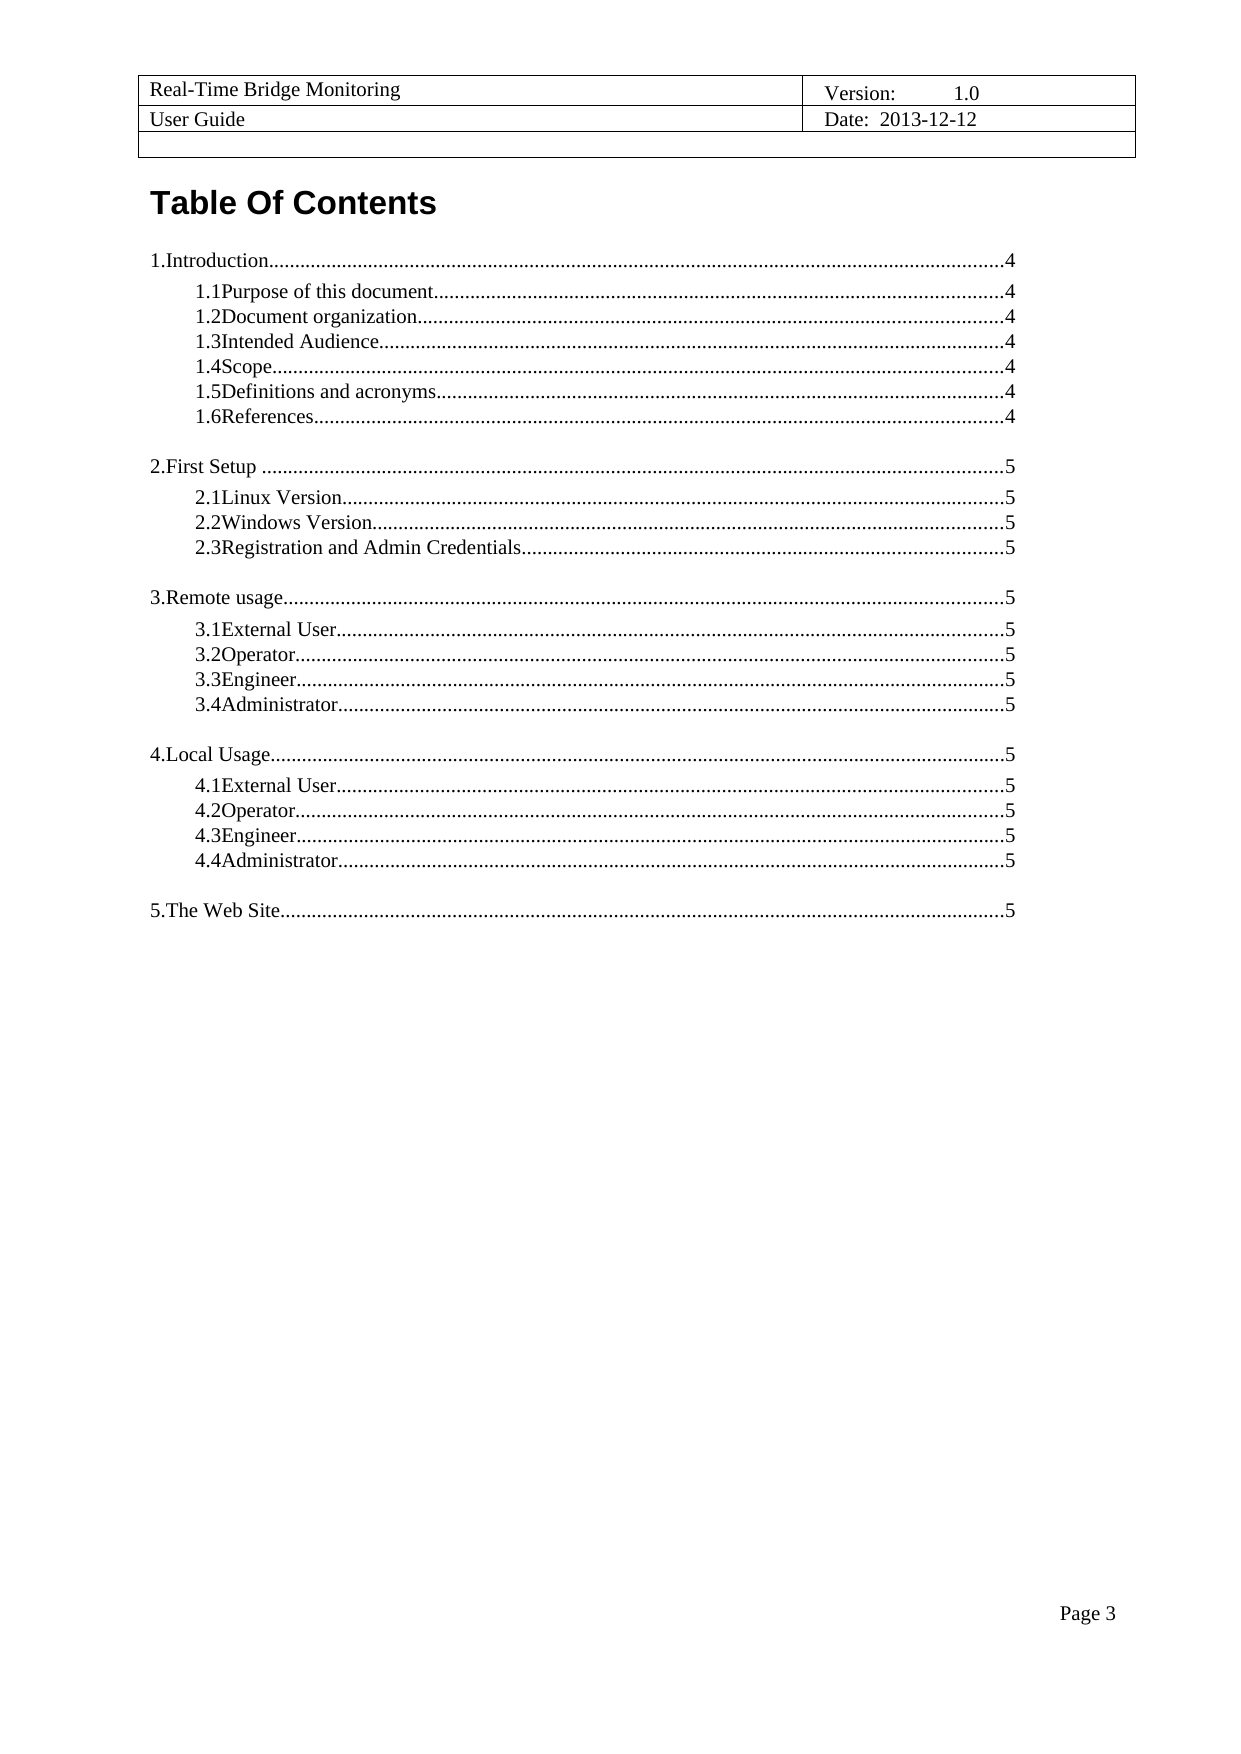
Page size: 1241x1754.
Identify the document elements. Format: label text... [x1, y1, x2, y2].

text 1.6References 4 [195, 403, 1015, 428]
text 4.3Engineer 5 [195, 822, 1015, 847]
text 1.1Purpose of this document 4 [195, 278, 1015, 303]
text 4.2Operator 5 [195, 797, 1015, 822]
text 3.2Operator 5 [195, 641, 1015, 666]
text 2.1Linux Version 5 [195, 484, 1015, 509]
text 2.3Registration and Admin Credentials 5 [195, 534, 1015, 559]
text 4.Local Usage 5 [150, 741, 1015, 766]
text 3.4Administrator 5 [195, 691, 1015, 716]
text 1.3Intended Audience 4 [195, 328, 1015, 353]
text 5.The Web Site 5 [150, 897, 1015, 922]
text 2.First Setup 5 [150, 453, 1015, 478]
text 1.2Document organization 4 [195, 303, 1015, 328]
text 1.4Scope 4 [195, 353, 1015, 378]
text 2.2Windows Version 5 [195, 509, 1015, 534]
text 1.5Definitions and acronyms 4 [195, 378, 1015, 403]
text 3.Remote usage 5 [150, 584, 1015, 609]
text 3.1External User 5 [195, 616, 1015, 641]
subtitle Table Of Contents [150, 183, 1090, 222]
text 4.1External User 5 [195, 772, 1015, 797]
text 3.3Engineer 5 [195, 666, 1015, 691]
text 1.Introduction 4 [150, 247, 1015, 272]
text 4.4Administrator 5 [195, 847, 1015, 872]
